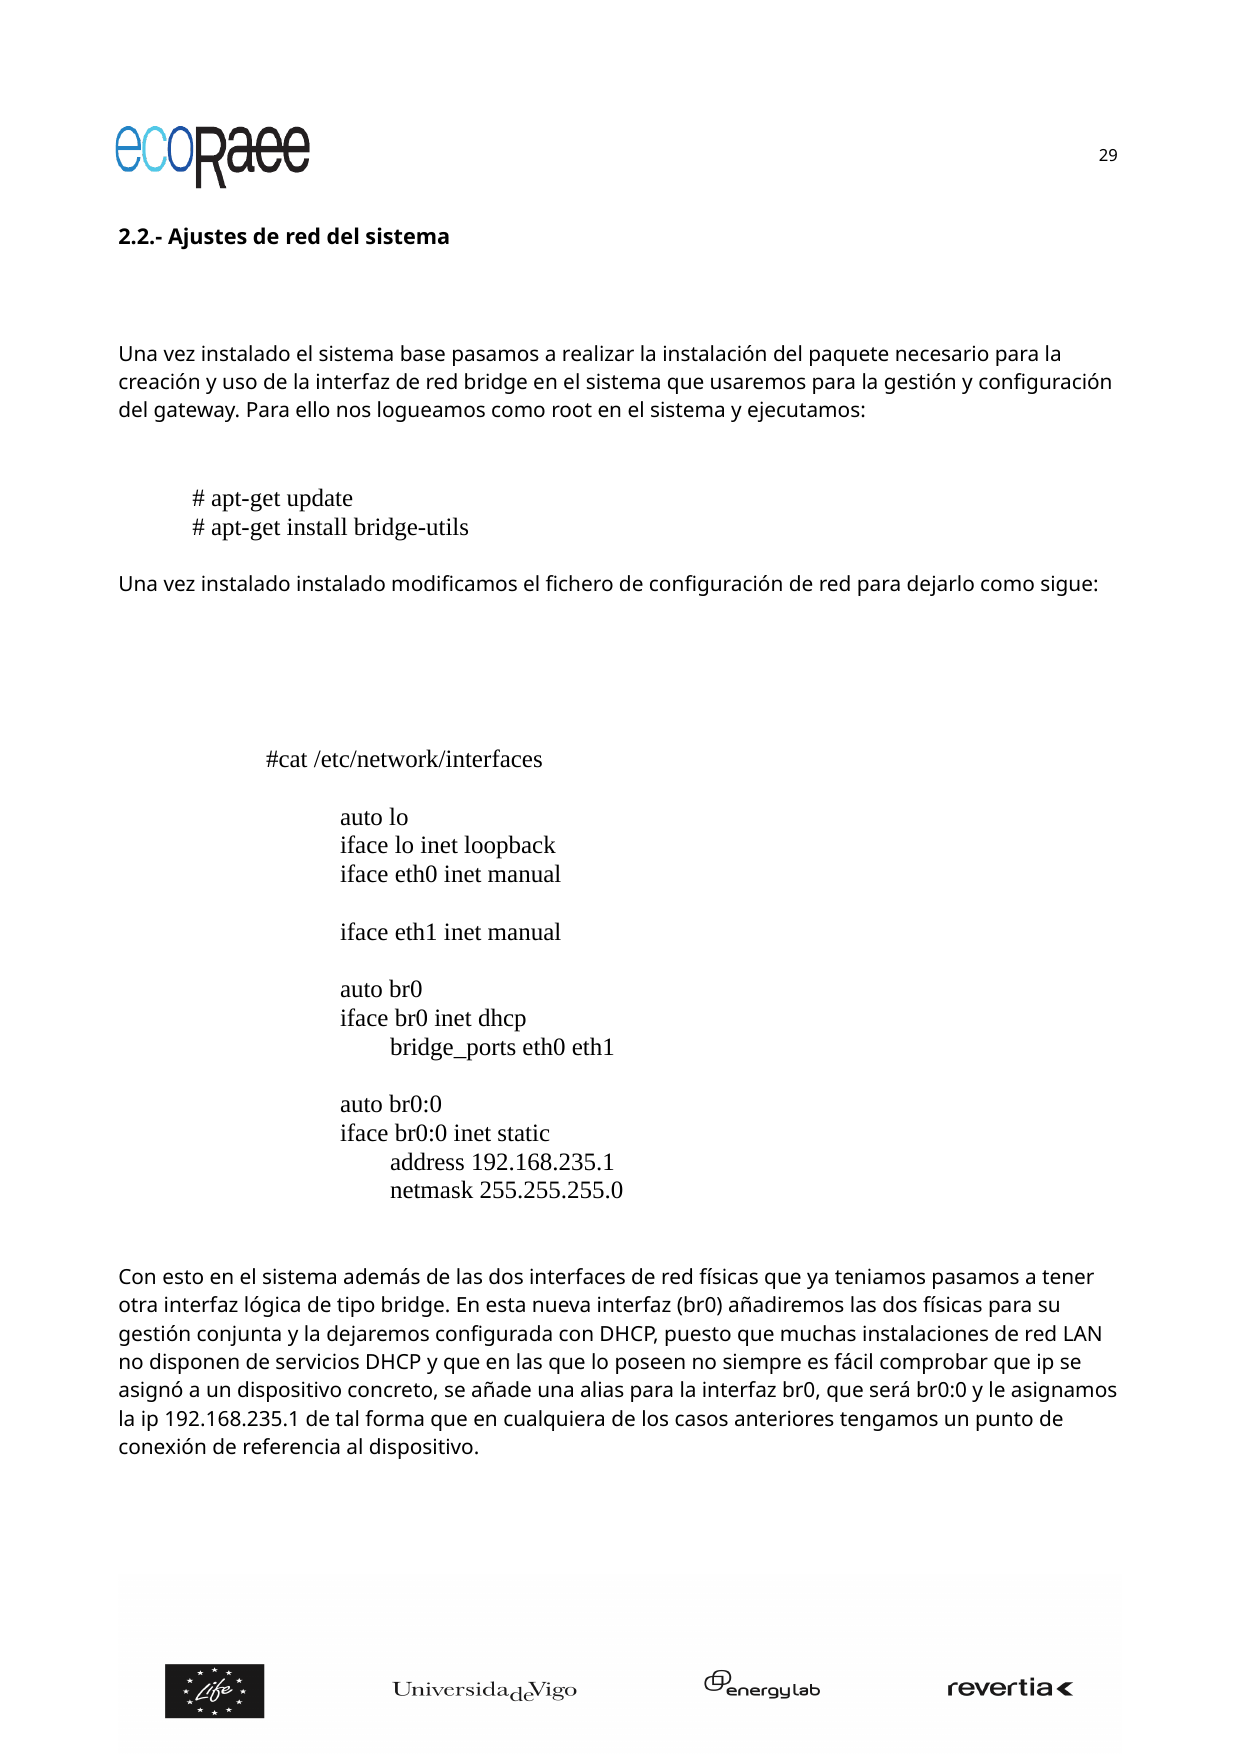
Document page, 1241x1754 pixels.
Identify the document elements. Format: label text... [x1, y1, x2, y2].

text auto br0 [118, 974, 1122, 1003]
text # apt-get install bridge-utils [118, 512, 1122, 541]
text #cat /etc/network/interfaces [118, 744, 1122, 773]
text address 192.168.235.1 [118, 1147, 1122, 1176]
text bridge_ports eth0 eth1 [118, 1032, 1122, 1061]
picture [117, 1574, 1122, 1754]
text Con esto en el sistema además de las dos interfaces de red físicas que ya teniamos pasamos a tener otra interfaz lógica de tipo bridge. En esta nueva interfaz (br0) añadiremos las dos físicas para su gestión conjunta y la dejaremos configurada con DHCP, puesto que muchas instalaciones de red LAN no disponen de servicios DHCP y que en las que lo poseen no siempre es fácil comprobar que ip se asignó a un dispositivo concreto, se añade una alias para la interfaz br0, que será br0:0 y le asignamos la ip 192.168.235.1 de tal forma que en cualquiera de los casos anteriores tengamos un punto de conexión de referencia al dispositivo. [118, 1262, 1122, 1461]
text auto lo [118, 802, 1122, 831]
text 2.2.- Ajustes de red del sistema [118, 221, 1122, 251]
picture [114, 124, 311, 190]
text iface eth1 inet manual [118, 917, 1122, 946]
text # apt-get update [118, 483, 1122, 512]
text iface br0 inet dhcp [118, 1003, 1122, 1032]
text iface br0:0 inet static [118, 1118, 1122, 1147]
text iface eth0 inet manual [118, 859, 1122, 888]
text Una vez instalado instalado modificamos el fichero de configuración de red para dejarlo como sigue: [118, 569, 1122, 598]
text Una vez instalado el sistema base pasamos a realizar la instalación del paquete necesario para la creación y uso de la interfaz de red bridge en el sistema que usaremos para la gestión y configuración del gateway. Para ello nos logueamos como root en el sistema y ejecutamos: [118, 339, 1122, 424]
text auto br0:0 [118, 1089, 1122, 1118]
text iface lo inet loopback [118, 831, 1122, 859]
text netmask 255.255.255.0 [118, 1176, 1122, 1204]
